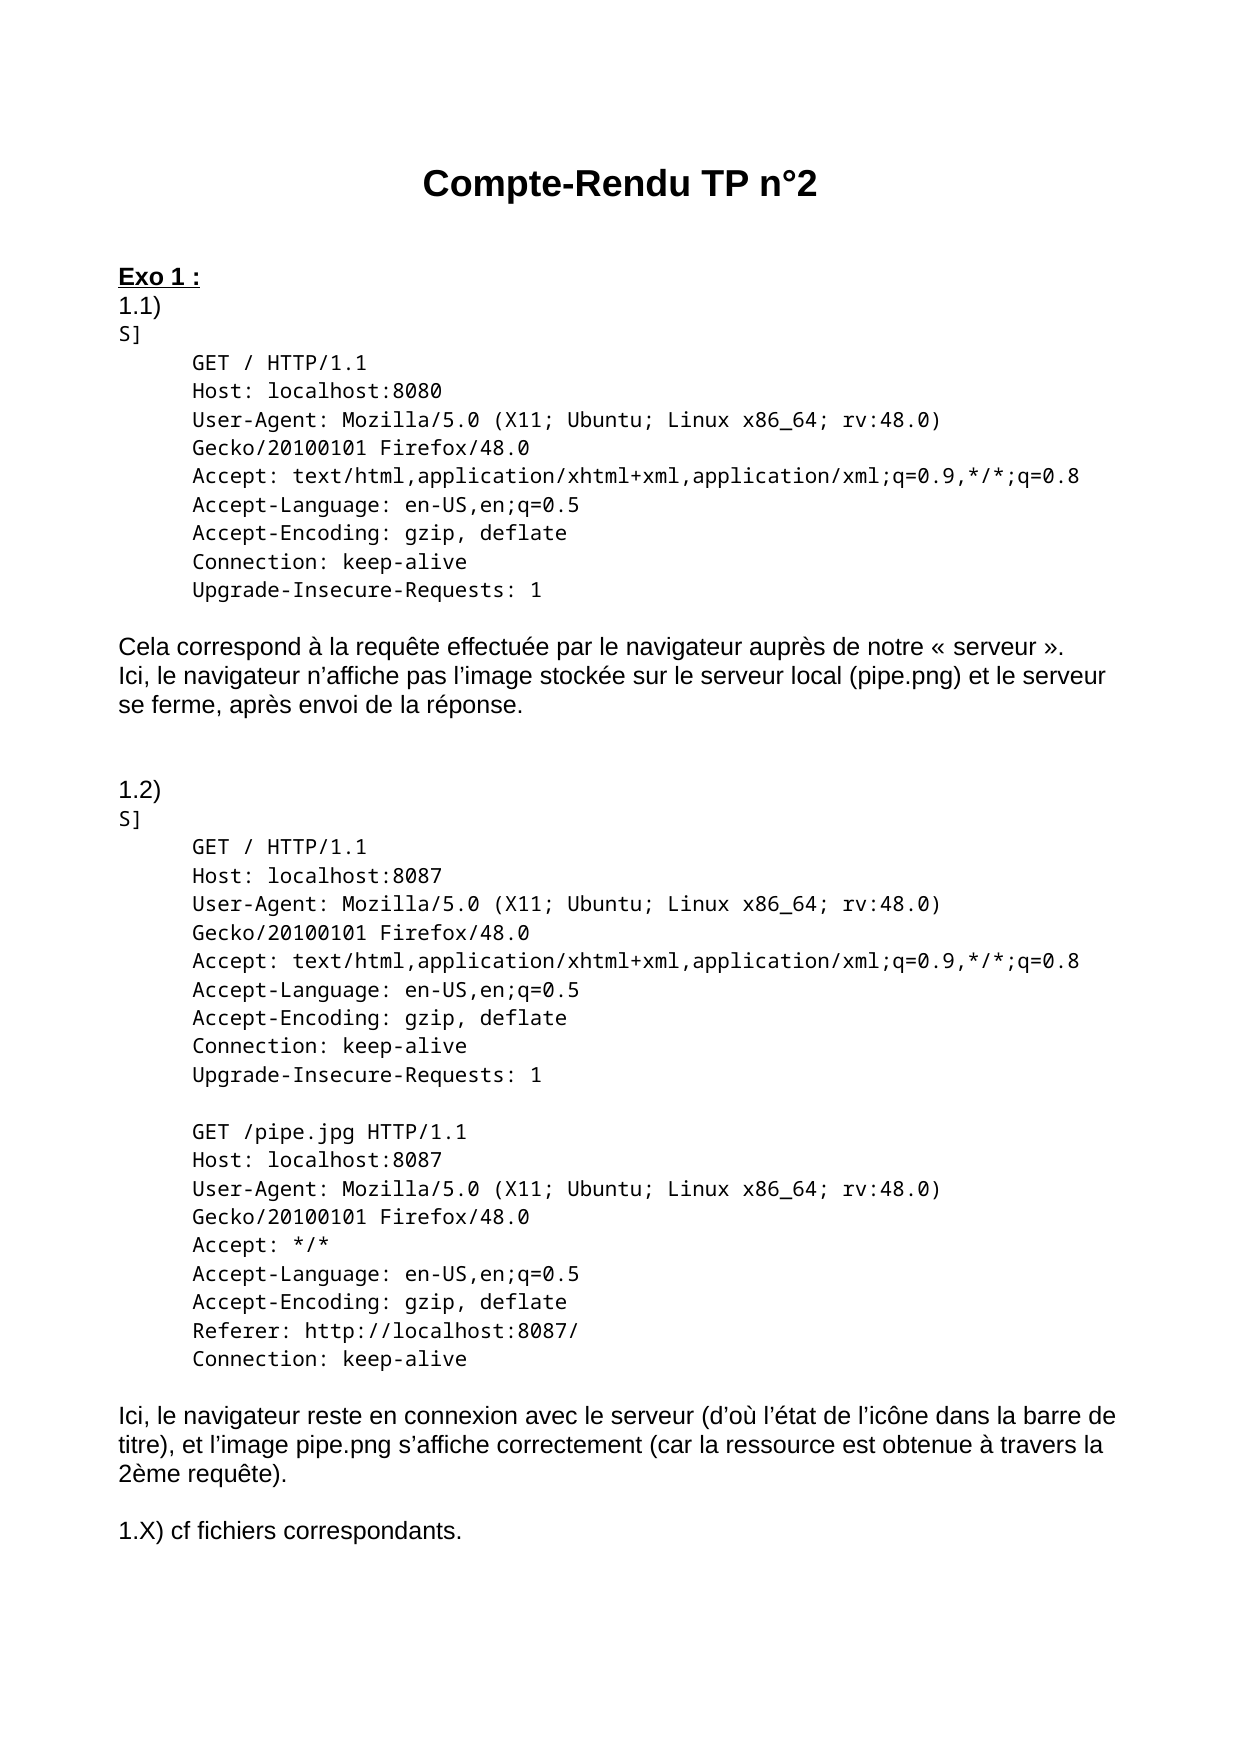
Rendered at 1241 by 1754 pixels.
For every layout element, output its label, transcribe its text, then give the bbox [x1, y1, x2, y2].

text Connection: keep-alive [118, 1032, 1122, 1060]
text 1.X) cf fichiers correspondants. [118, 1516, 1122, 1545]
text Upgrade-Insecure-Requests: 1 [118, 575, 1122, 604]
text Exo 1 : [118, 262, 1122, 291]
text Ici, le navigateur reste en connexion avec le serveur (d’où l’état de l’icône dans la barre de titre), et l’image pipe.png s’affiche correctement (car la ressource est obtenue à travers la 2ème requête). [118, 1401, 1122, 1487]
text S] [118, 804, 1122, 832]
text User-Agent: Mozilla/5.0 (X11; Ubuntu; Linux x86_64; rv:48.0) Gecko/20100101 Firefox/48.0 [118, 405, 1122, 462]
text Connection: keep-alive [118, 1344, 1122, 1373]
text User-Agent: Mozilla/5.0 (X11; Ubuntu; Linux x86_64; rv:48.0) Gecko/20100101 Firefox/48.0 [118, 1174, 1122, 1231]
text Ici, le navigateur n’affiche pas l’image stockée sur le serveur local (pipe.png) et le serveur se ferme, après envoi de la réponse. [118, 661, 1122, 718]
text Accept-Language: en-US,en;q=0.5 [118, 490, 1122, 518]
text Accept-Encoding: gzip, deflate [118, 1003, 1122, 1032]
text 1.1) [118, 291, 1122, 319]
text GET /pipe.jpg HTTP/1.1 [118, 1117, 1122, 1145]
text Accept-Language: en-US,en;q=0.5 [118, 975, 1122, 1003]
text Upgrade-Insecure-Requests: 1 [118, 1060, 1122, 1088]
text Accept-Encoding: gzip, deflate [118, 1287, 1122, 1316]
text GET / HTTP/1.1 [118, 832, 1122, 861]
text Accept: */* [118, 1231, 1122, 1259]
text Host: localhost:8087 [118, 1145, 1122, 1174]
text 1.2) [118, 775, 1122, 804]
text Accept: text/html,application/xhtml+xml,application/xml;q=0.9,*/*;q=0.8 [118, 462, 1122, 490]
text Host: localhost:8087 [118, 861, 1122, 889]
text Accept-Language: en-US,en;q=0.5 [118, 1259, 1122, 1287]
text Accept-Encoding: gzip, deflate [118, 518, 1122, 547]
text S] [118, 319, 1122, 348]
text Accept: text/html,application/xhtml+xml,application/xml;q=0.9,*/*;q=0.8 [118, 946, 1122, 975]
text Referer: http://localhost:8087/ [118, 1316, 1122, 1344]
text Connection: keep-alive [118, 547, 1122, 575]
text GET / HTTP/1.1 [118, 348, 1122, 376]
text User-Agent: Mozilla/5.0 (X11; Ubuntu; Linux x86_64; rv:48.0) Gecko/20100101 Firefox/48.0 [118, 889, 1122, 946]
text Compte-Rendu TP n°2 [118, 161, 1122, 204]
text Host: localhost:8080 [118, 376, 1122, 405]
text Cela correspond à la requête effectuée par le navigateur auprès de notre « serveur ». [118, 632, 1122, 661]
